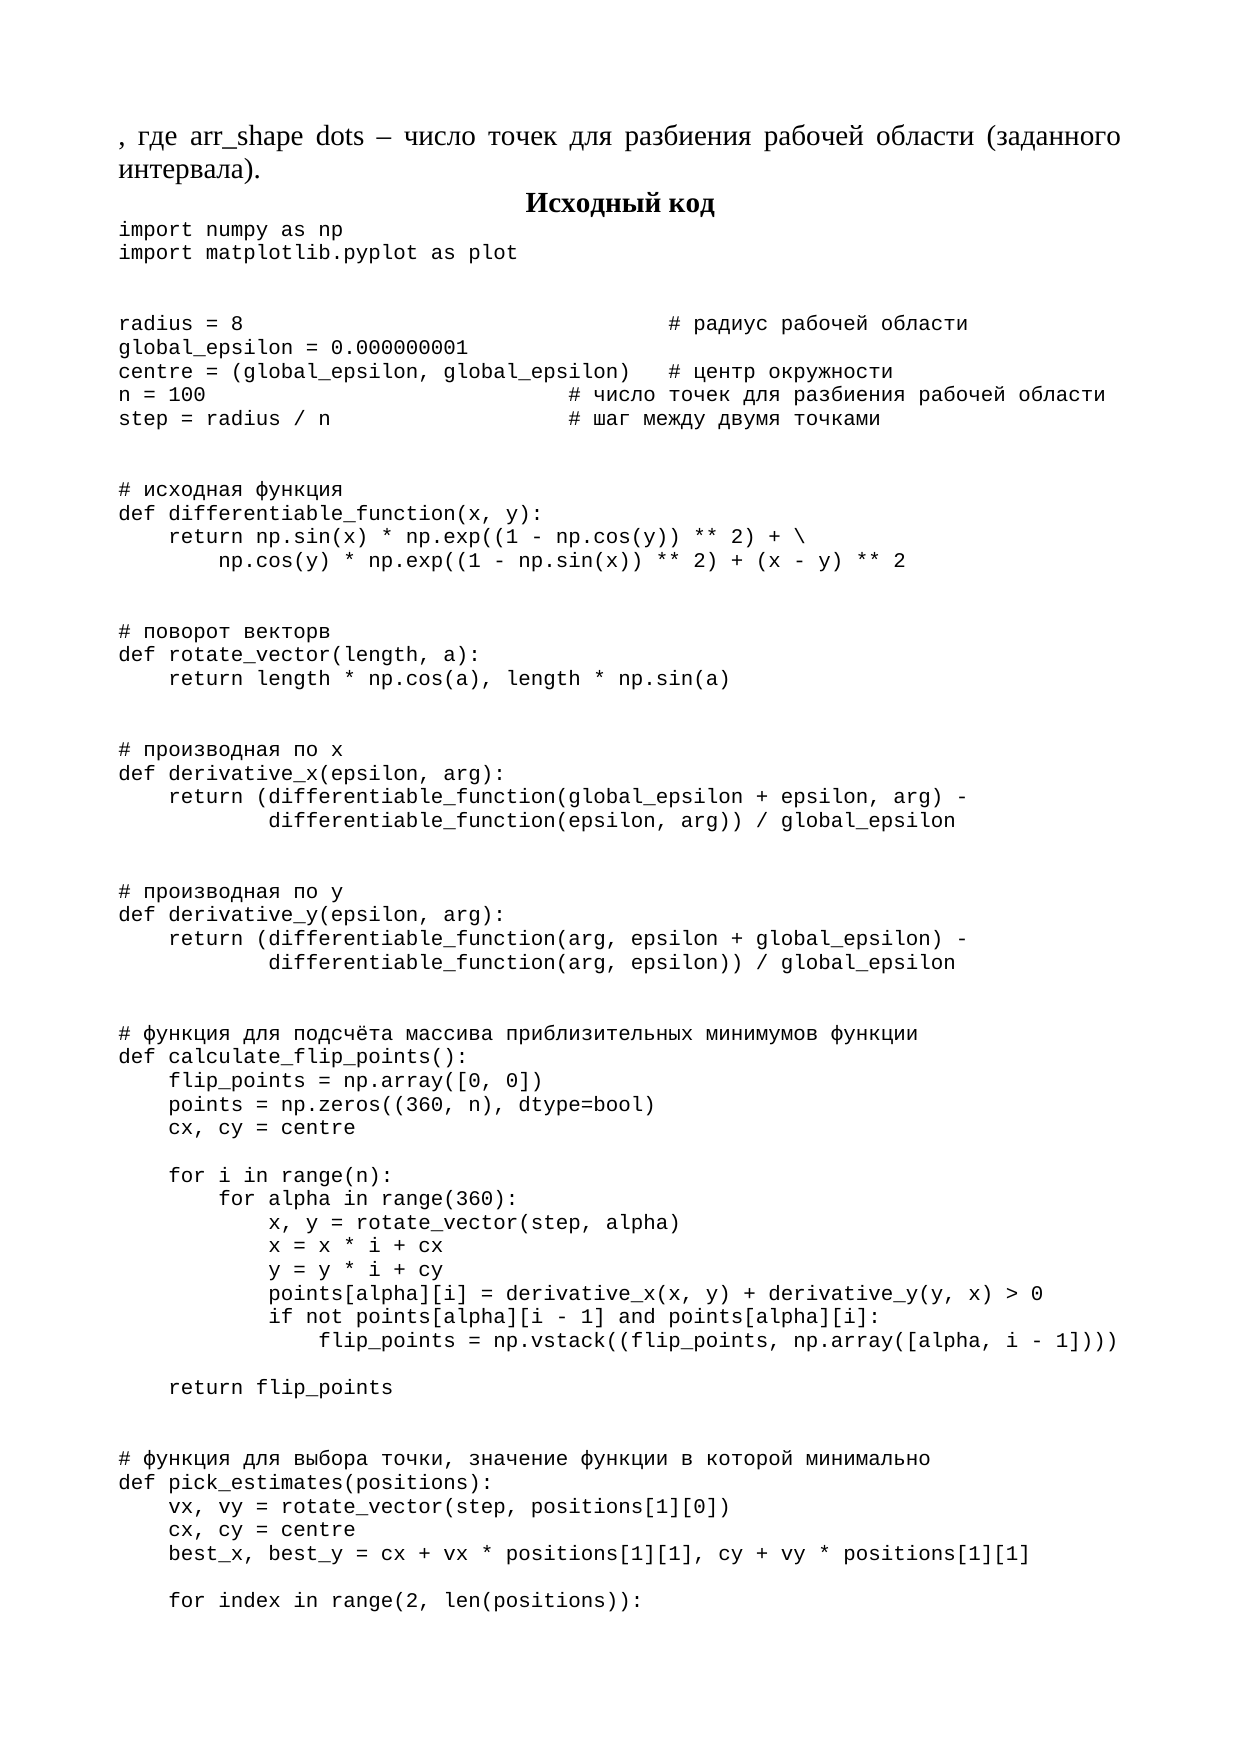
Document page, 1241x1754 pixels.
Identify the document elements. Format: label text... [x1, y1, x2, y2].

text import matplotlib.pyplot as plot [118, 242, 1122, 266]
text cx, cy = centre [118, 1117, 1122, 1141]
text # функция для выбора точки, значение функции в которой минимально [118, 1448, 1122, 1472]
text radius = 8 # радиус рабочей области [118, 313, 1122, 337]
text return np.sin(x) * np.exp((1 - np.cos(y)) ** 2) + \ [118, 526, 1122, 550]
text # производная по x [118, 739, 1122, 763]
text points = np.zeros((360, n), dtype=bool) [118, 1094, 1122, 1117]
text return (differentiable_function(arg, epsilon + global_epsilon) - [118, 928, 1122, 952]
text if not points[alpha][i - 1] and points[alpha][i]: [118, 1306, 1122, 1330]
text # функция для подсчёта массива приблизительных минимумов функции [118, 1023, 1122, 1046]
text def calculate_flip_points(): [118, 1046, 1122, 1070]
text # поворот векторв [118, 621, 1122, 644]
text def rotate_vector(length, a): [118, 644, 1122, 668]
text differentiable_function(epsilon, arg)) / global_epsilon [118, 810, 1122, 833]
text for index in range(2, len(positions)): [118, 1590, 1122, 1614]
text def derivative_y(epsilon, arg): [118, 904, 1122, 928]
text def differentiable_function(x, y): [118, 502, 1122, 526]
text y = y * i + cy [118, 1259, 1122, 1283]
text vx, vy = rotate_vector(step, positions[1][0]) [118, 1496, 1122, 1519]
text x, y = rotate_vector(step, alpha) [118, 1212, 1122, 1236]
text centre = (global_epsilon, global_epsilon) # центр окружности [118, 361, 1122, 384]
text global_epsilon = 0.000000001 [118, 337, 1122, 361]
text return (differentiable_function(global_epsilon + epsilon, arg) - [118, 786, 1122, 810]
text np.cos(y) * np.exp((1 - np.sin(x)) ** 2) + (x - y) ** 2 [118, 550, 1122, 573]
text return length * np.cos(a), length * np.sin(a) [118, 668, 1122, 692]
text for alpha in range(360): [118, 1188, 1122, 1212]
text differentiable_function(arg, epsilon)) / global_epsilon [118, 952, 1122, 975]
text for i in range(n): [118, 1164, 1122, 1188]
text def derivative_x(epsilon, arg): [118, 763, 1122, 786]
text cx, cy = centre [118, 1519, 1122, 1543]
text import numpy as np [118, 219, 1122, 242]
text Исходный код [118, 185, 1122, 219]
text points[alpha][i] = derivative_x(x, y) + derivative_y(y, x) > 0 [118, 1283, 1122, 1306]
text # производная по y [118, 881, 1122, 904]
text best_x, best_y = cx + vx * positions[1][1], cy + vy * positions[1][1] [118, 1543, 1122, 1567]
text n = 100 # число точек для разбиения рабочей области [118, 384, 1122, 408]
text , где arr_shape dots – число точек для разбиения рабочей области (заданного интервала). [118, 118, 1122, 185]
text return flip_points [118, 1377, 1122, 1401]
text def pick_estimates(positions): [118, 1472, 1122, 1496]
text flip_points = np.array([0, 0]) [118, 1070, 1122, 1094]
text step = radius / n # шаг между двумя точками [118, 408, 1122, 432]
text flip_points = np.vstack((flip_points, np.array([alpha, i - 1]))) [118, 1330, 1122, 1354]
text x = x * i + cx [118, 1236, 1122, 1259]
text # исходная функция [118, 479, 1122, 502]
